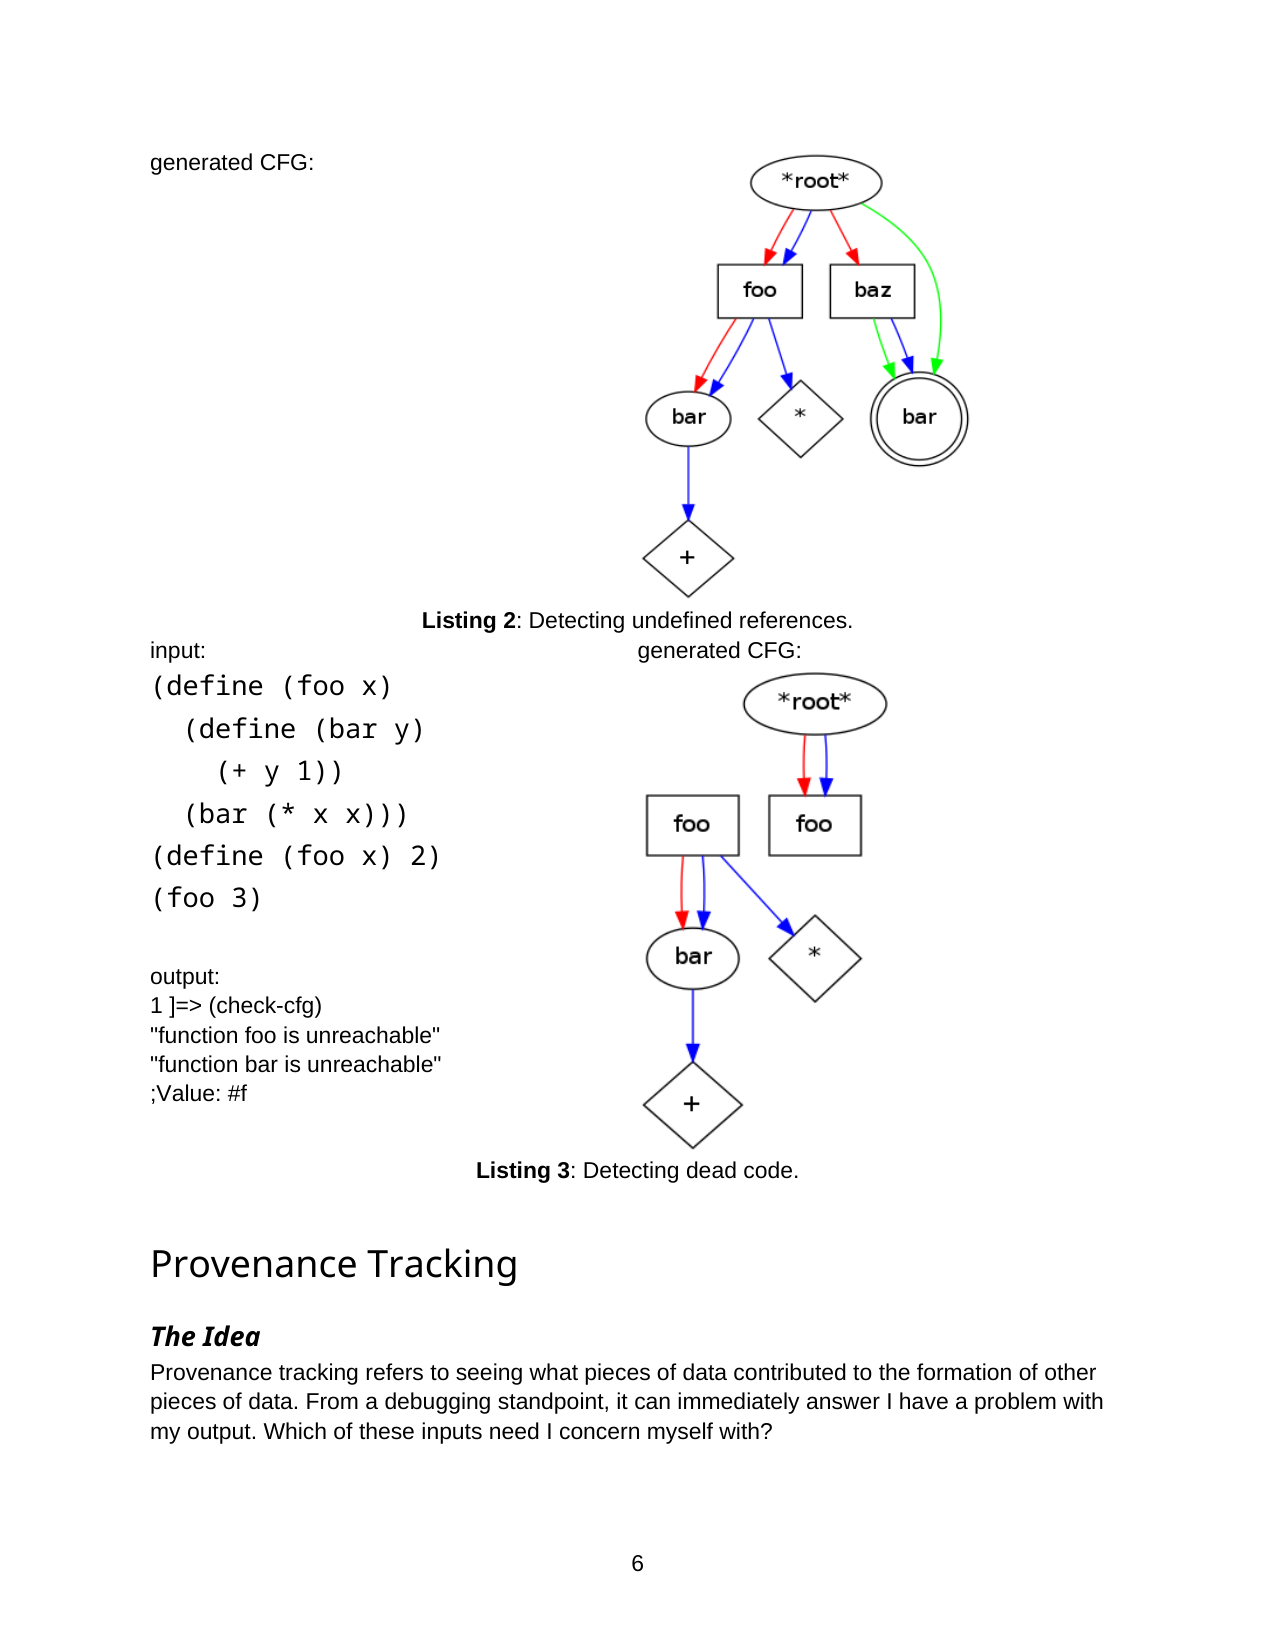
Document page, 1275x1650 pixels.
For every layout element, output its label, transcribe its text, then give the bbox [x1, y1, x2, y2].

text "function foo is unreachable" [150, 1022, 637, 1048]
text output: [150, 964, 637, 989]
subtitle (foo 3) [150, 879, 637, 916]
text "function bar is unreachable" [150, 1052, 637, 1077]
text 1 ]=> (check-cfg) [150, 993, 637, 1019]
subtitle Listing 2: Detecting undefined references. [150, 608, 1125, 634]
subtitle (define (foo x) 2) [150, 836, 637, 873]
subtitle (define (foo x) [150, 667, 637, 704]
picture [637, 150, 974, 603]
text ;Value: #f [150, 1081, 637, 1107]
text generated CFG: [637, 637, 1125, 663]
subtitle (define (bar y) [150, 709, 637, 746]
subtitle (bar (* x x))) [150, 794, 637, 831]
text Provenance tracking refers to seeing what pieces of data contributed to the formation of other pieces of data. From a debugging standpoint, it can immediately answer I have a problem with my output. Which of these inputs need I concern myself with? [150, 1359, 1125, 1444]
subtitle Provenance Tracking [150, 1238, 1125, 1289]
text generated CFG: [150, 150, 637, 176]
subtitle Listing 3: Detecting dead code. [150, 1158, 1125, 1184]
subtitle The Idea [150, 1317, 1125, 1354]
picture [637, 666, 893, 1155]
subtitle (+ y 1)) [150, 752, 637, 788]
text input: [150, 637, 637, 663]
